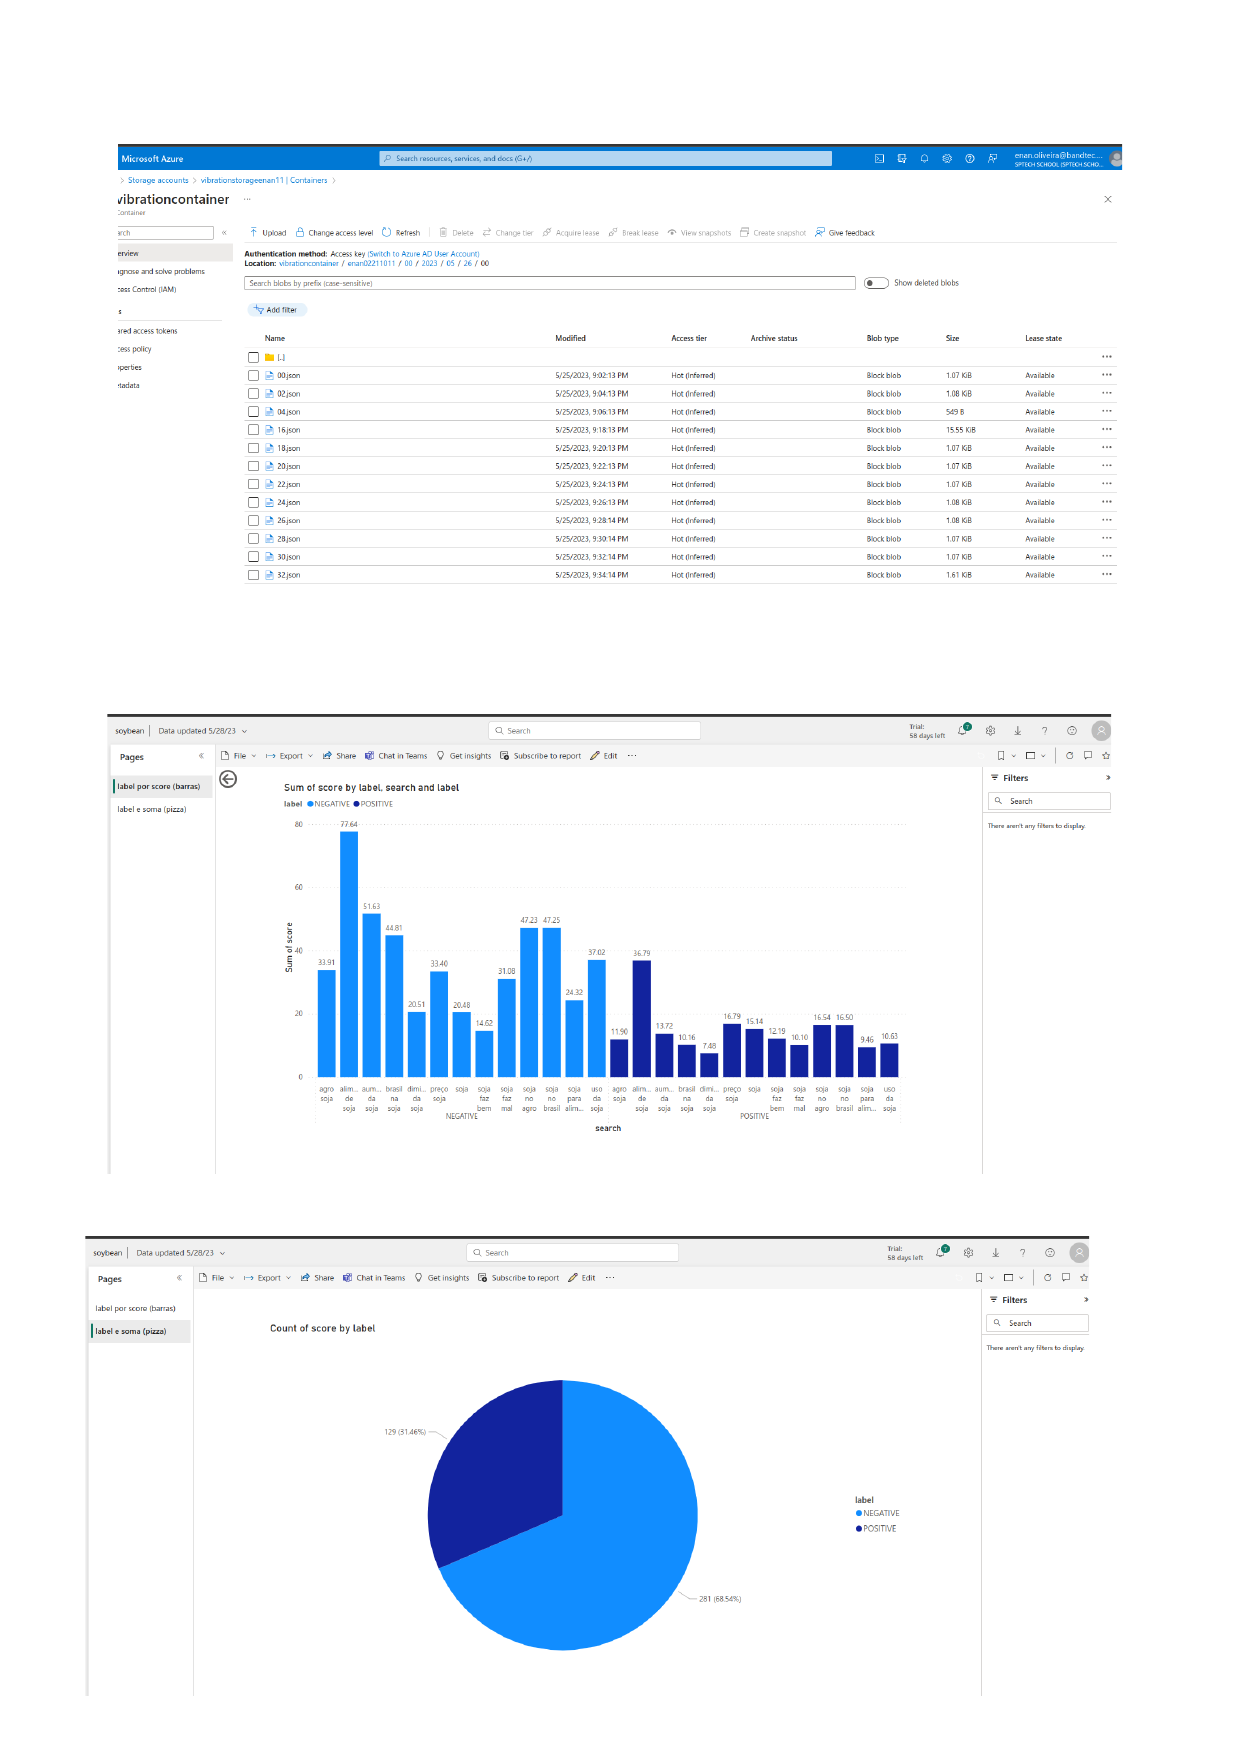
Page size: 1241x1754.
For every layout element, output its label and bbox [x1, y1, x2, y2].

picture [107, 714, 1112, 1174]
picture [85, 1236, 1090, 1696]
picture [118, 144, 1123, 604]
